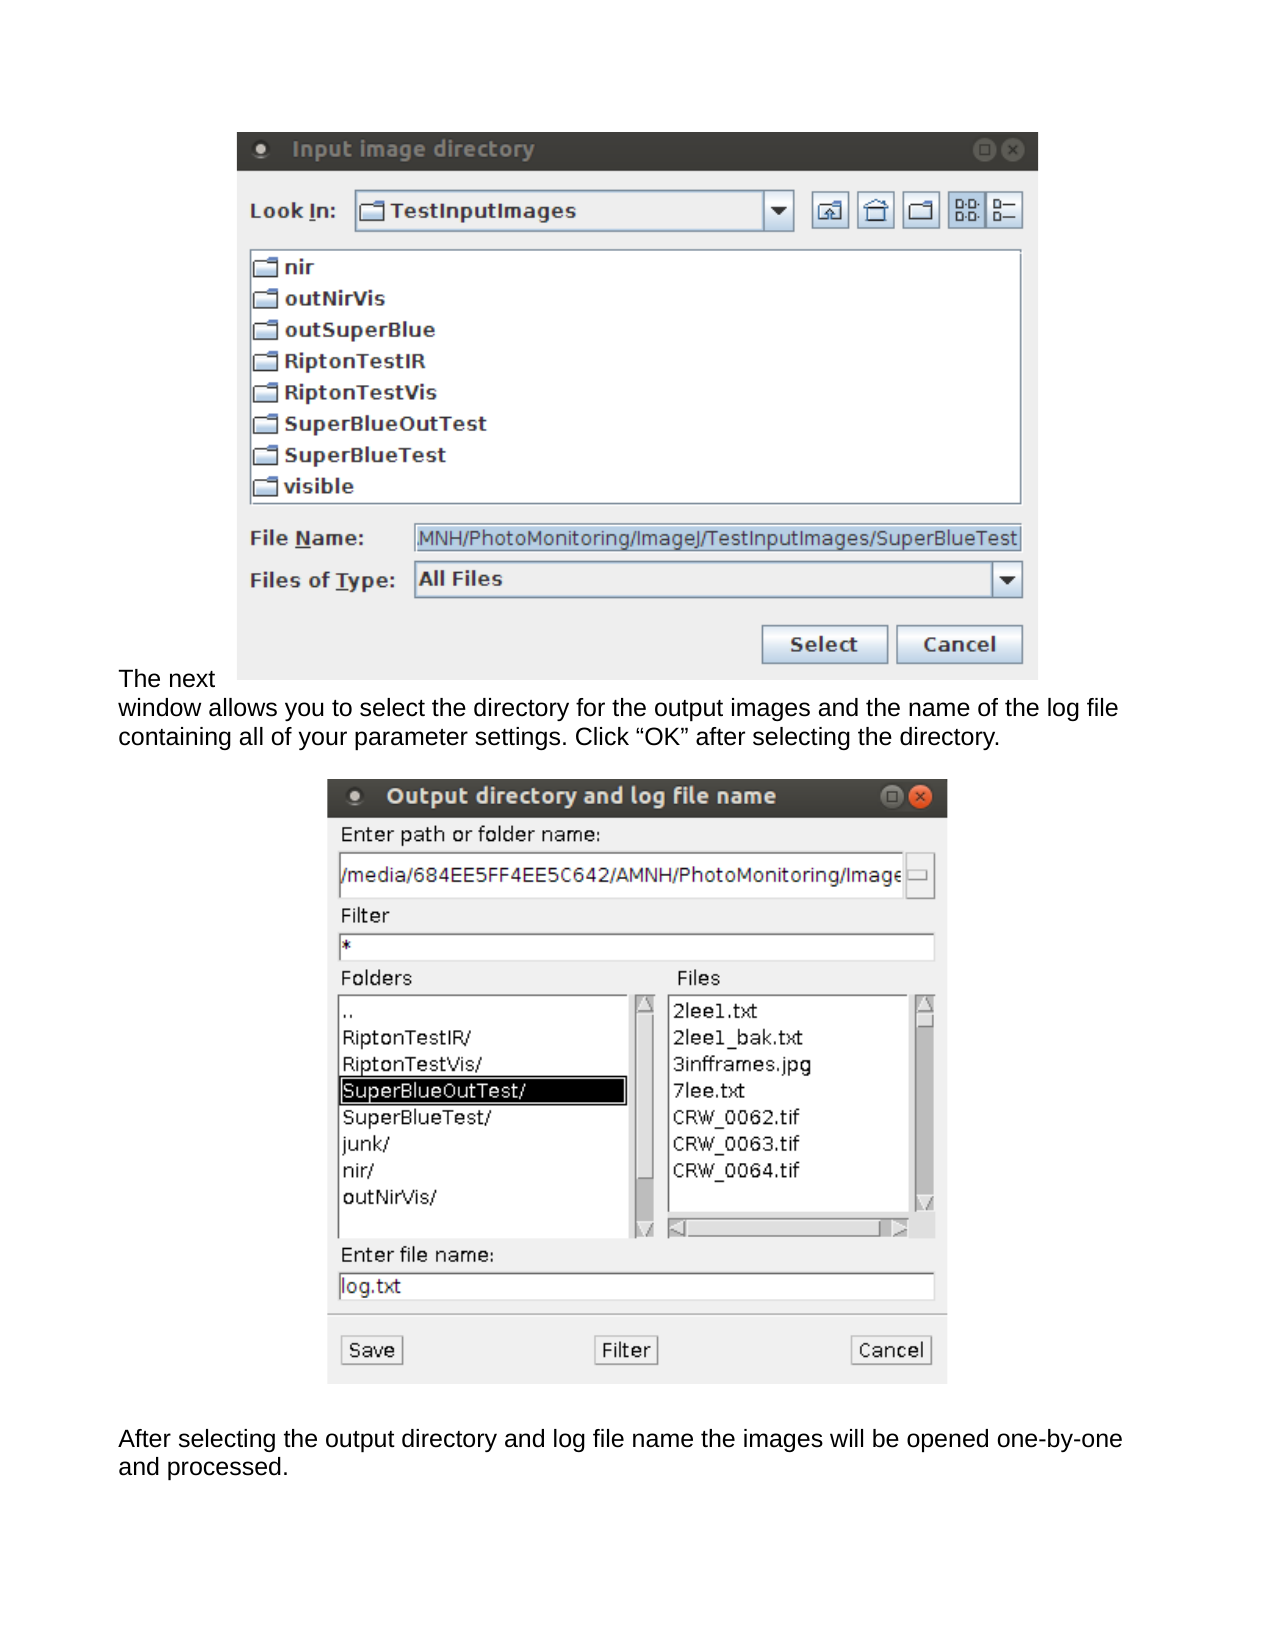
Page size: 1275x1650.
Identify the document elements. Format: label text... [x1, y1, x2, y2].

text The next window allows you to select the directory for the output images and the name of the log file containing all of your parameter settings. Click “OK” after selecting the directory. [118, 664, 1157, 751]
picture [236, 132, 1039, 680]
picture [327, 779, 948, 1384]
text After selecting the output directory and log file name the images will be opened one-by-one and processed. [118, 1424, 1157, 1481]
